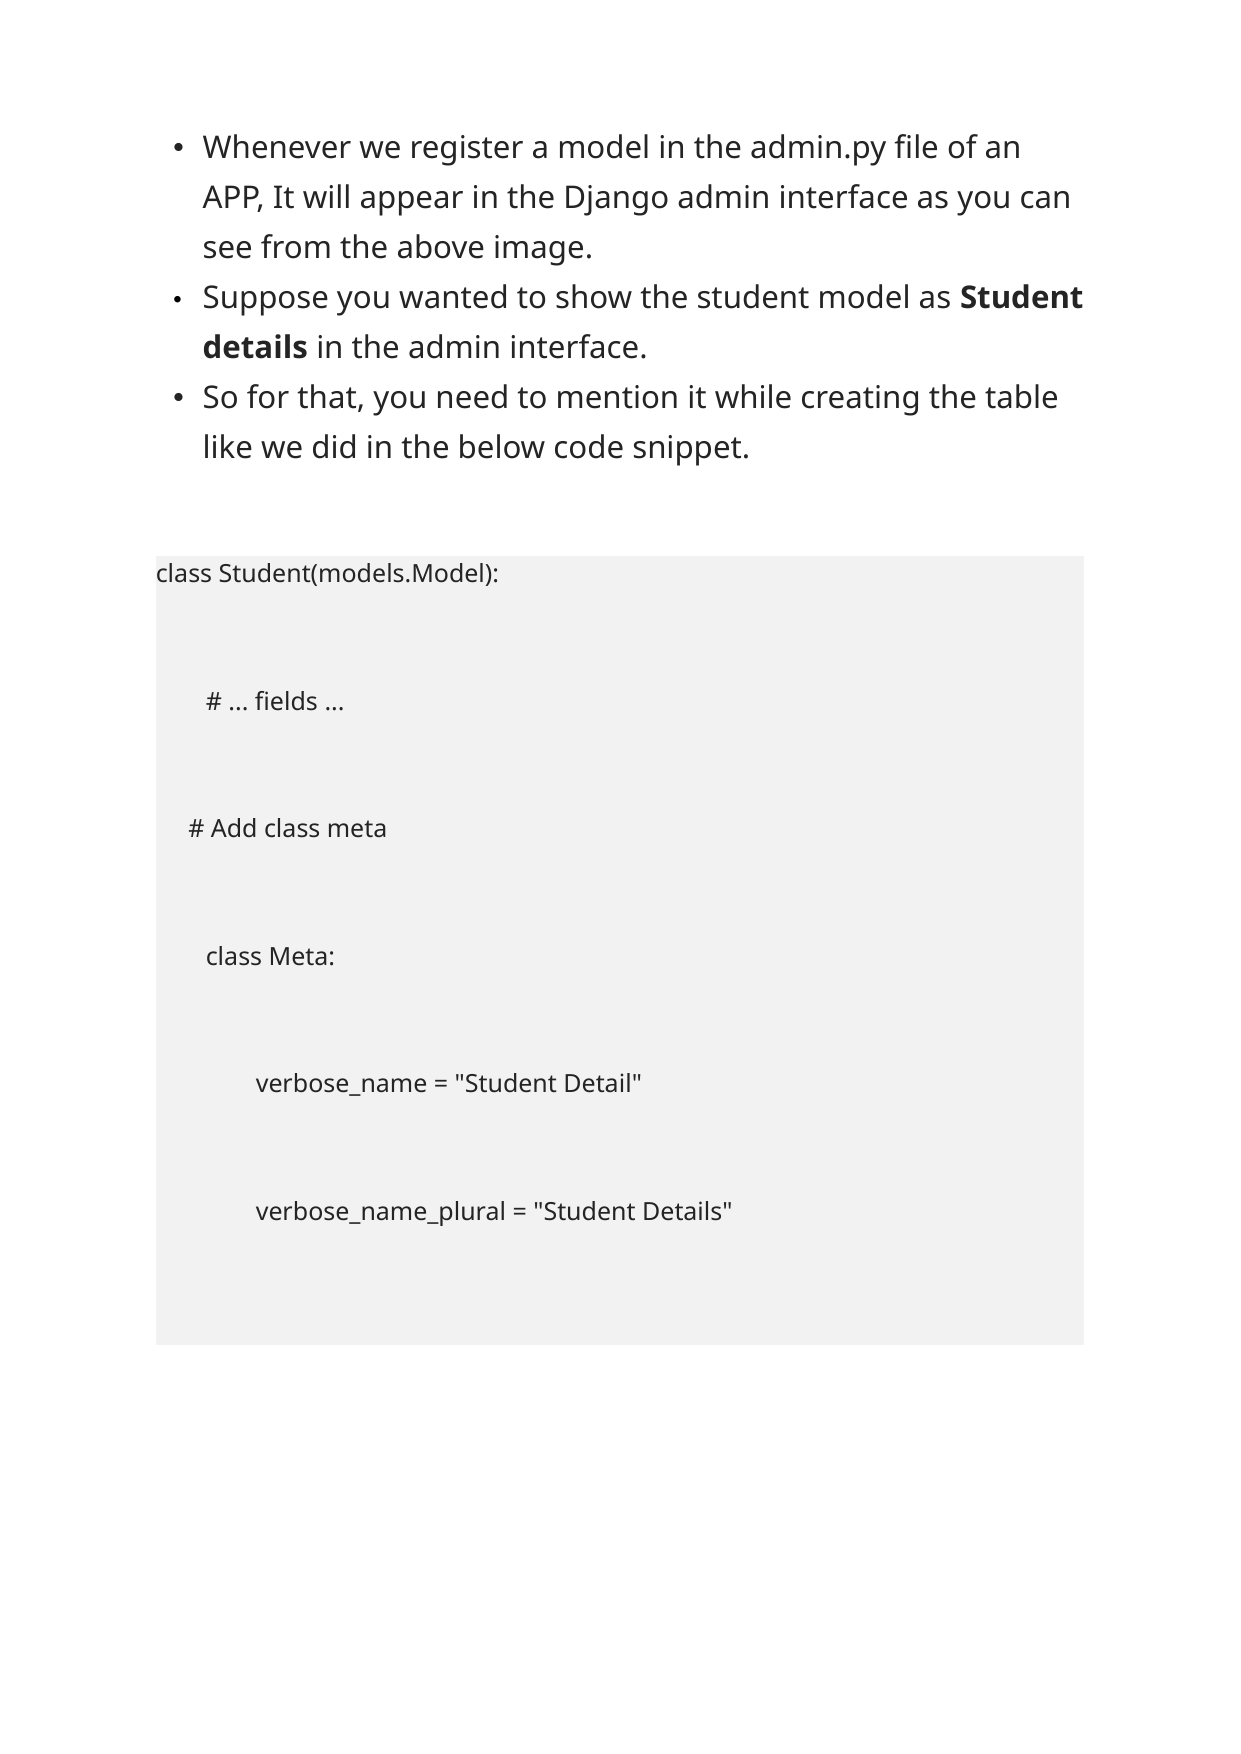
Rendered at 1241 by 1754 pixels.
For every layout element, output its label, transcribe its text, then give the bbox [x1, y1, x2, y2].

list Whenever we register a model in the admin.py file of an APP, It will appear in the Django admin interface as you can see from the above image. [202, 118, 1084, 268]
text # ... fields ... [156, 683, 1084, 717]
list Suppose you wanted to show the student model as Student details in the admin interface. [202, 268, 1084, 368]
text class Meta: [156, 938, 1084, 972]
text verbose_name_plural = "Student Details" [156, 1194, 1084, 1228]
text class Student(models.Model): [156, 556, 1084, 590]
list So for that, you need to mention it while creating the table like we did in the below code snippet. [202, 368, 1084, 468]
text verbose_name = "Student Detail" [156, 1066, 1084, 1100]
text # Add class meta [156, 811, 1084, 845]
